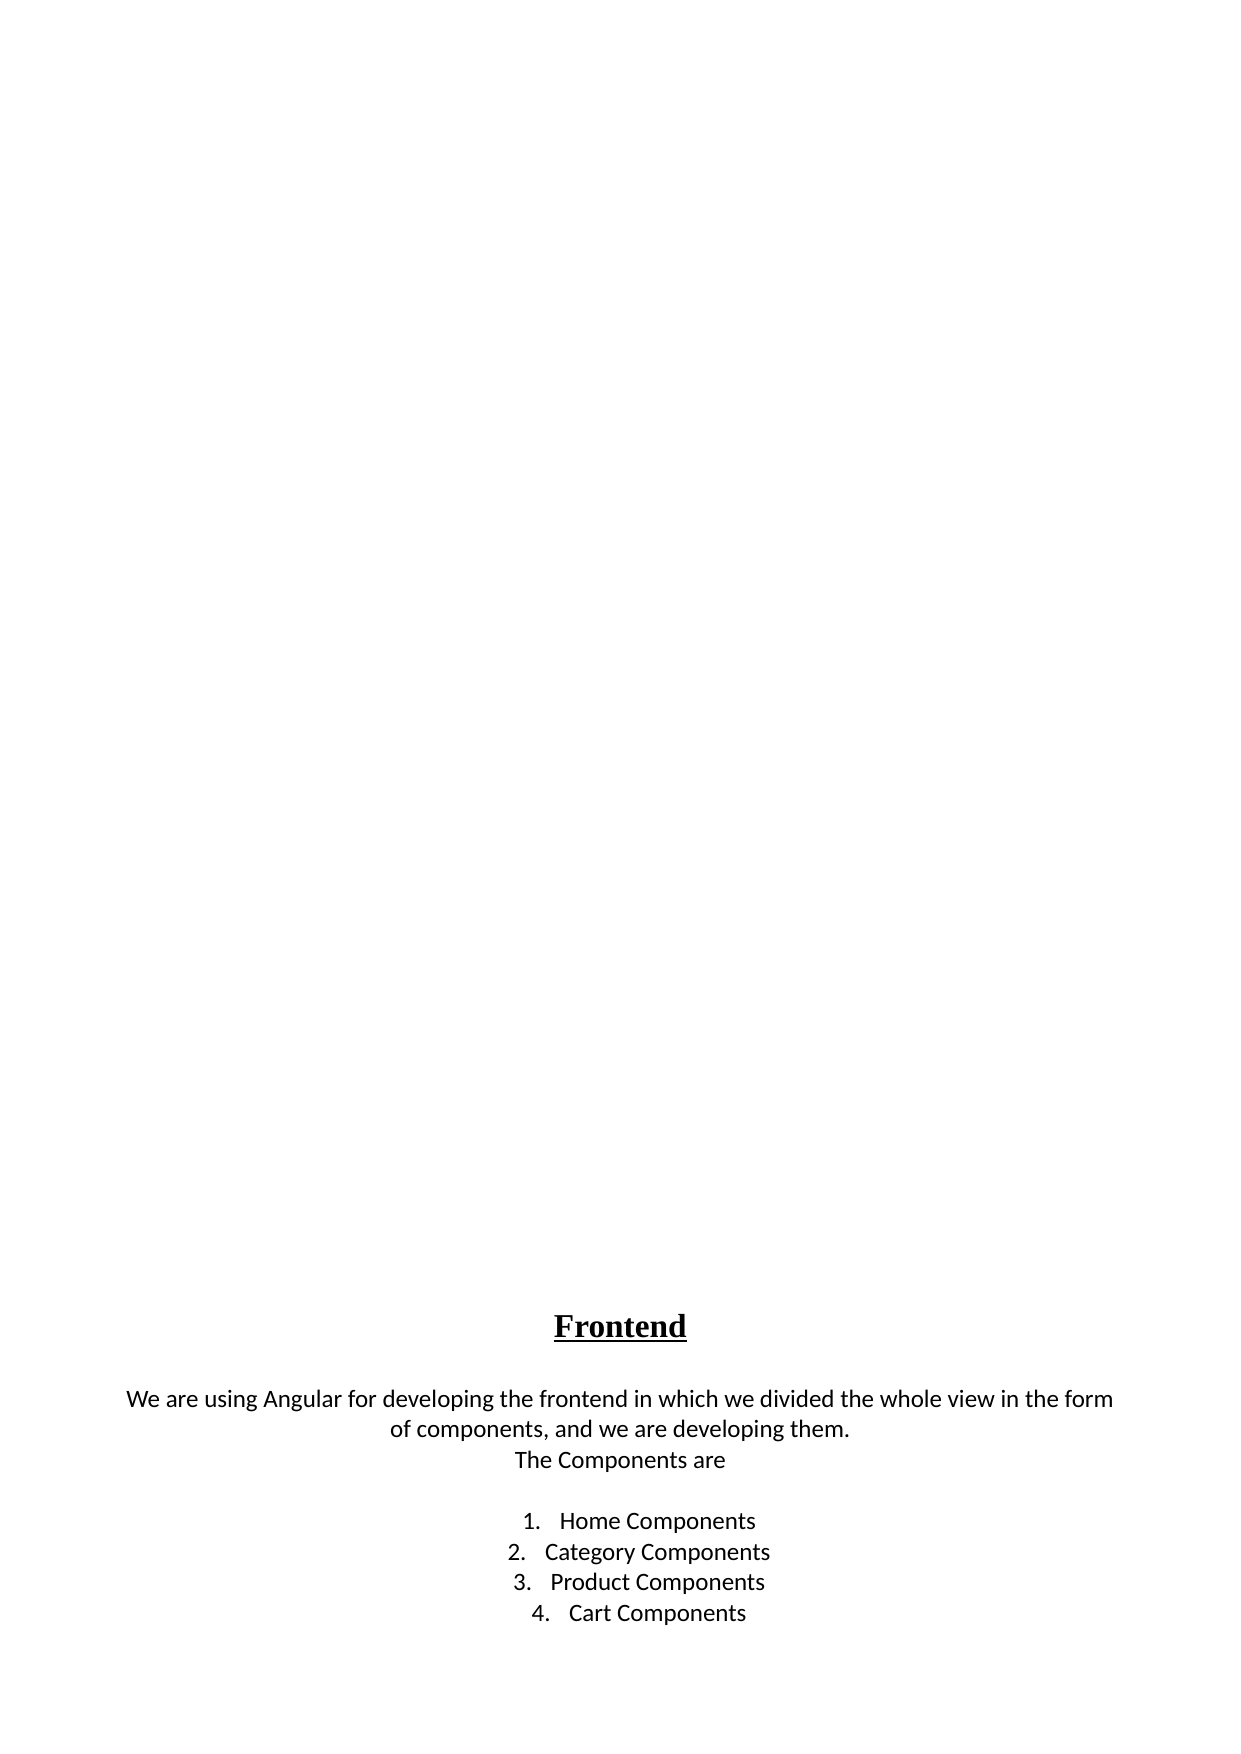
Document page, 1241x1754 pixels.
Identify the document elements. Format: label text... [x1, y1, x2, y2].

list Home Components [156, 1505, 1122, 1536]
list Cart Components [156, 1597, 1122, 1627]
list Category Components [156, 1536, 1122, 1566]
text We are using Angular for developing the frontend in which we divided the whole view in the form of components, and we are developing them. [118, 1383, 1122, 1444]
text Frontend [118, 1306, 1122, 1345]
text The Components are [118, 1444, 1122, 1505]
list Product Components [156, 1566, 1122, 1597]
